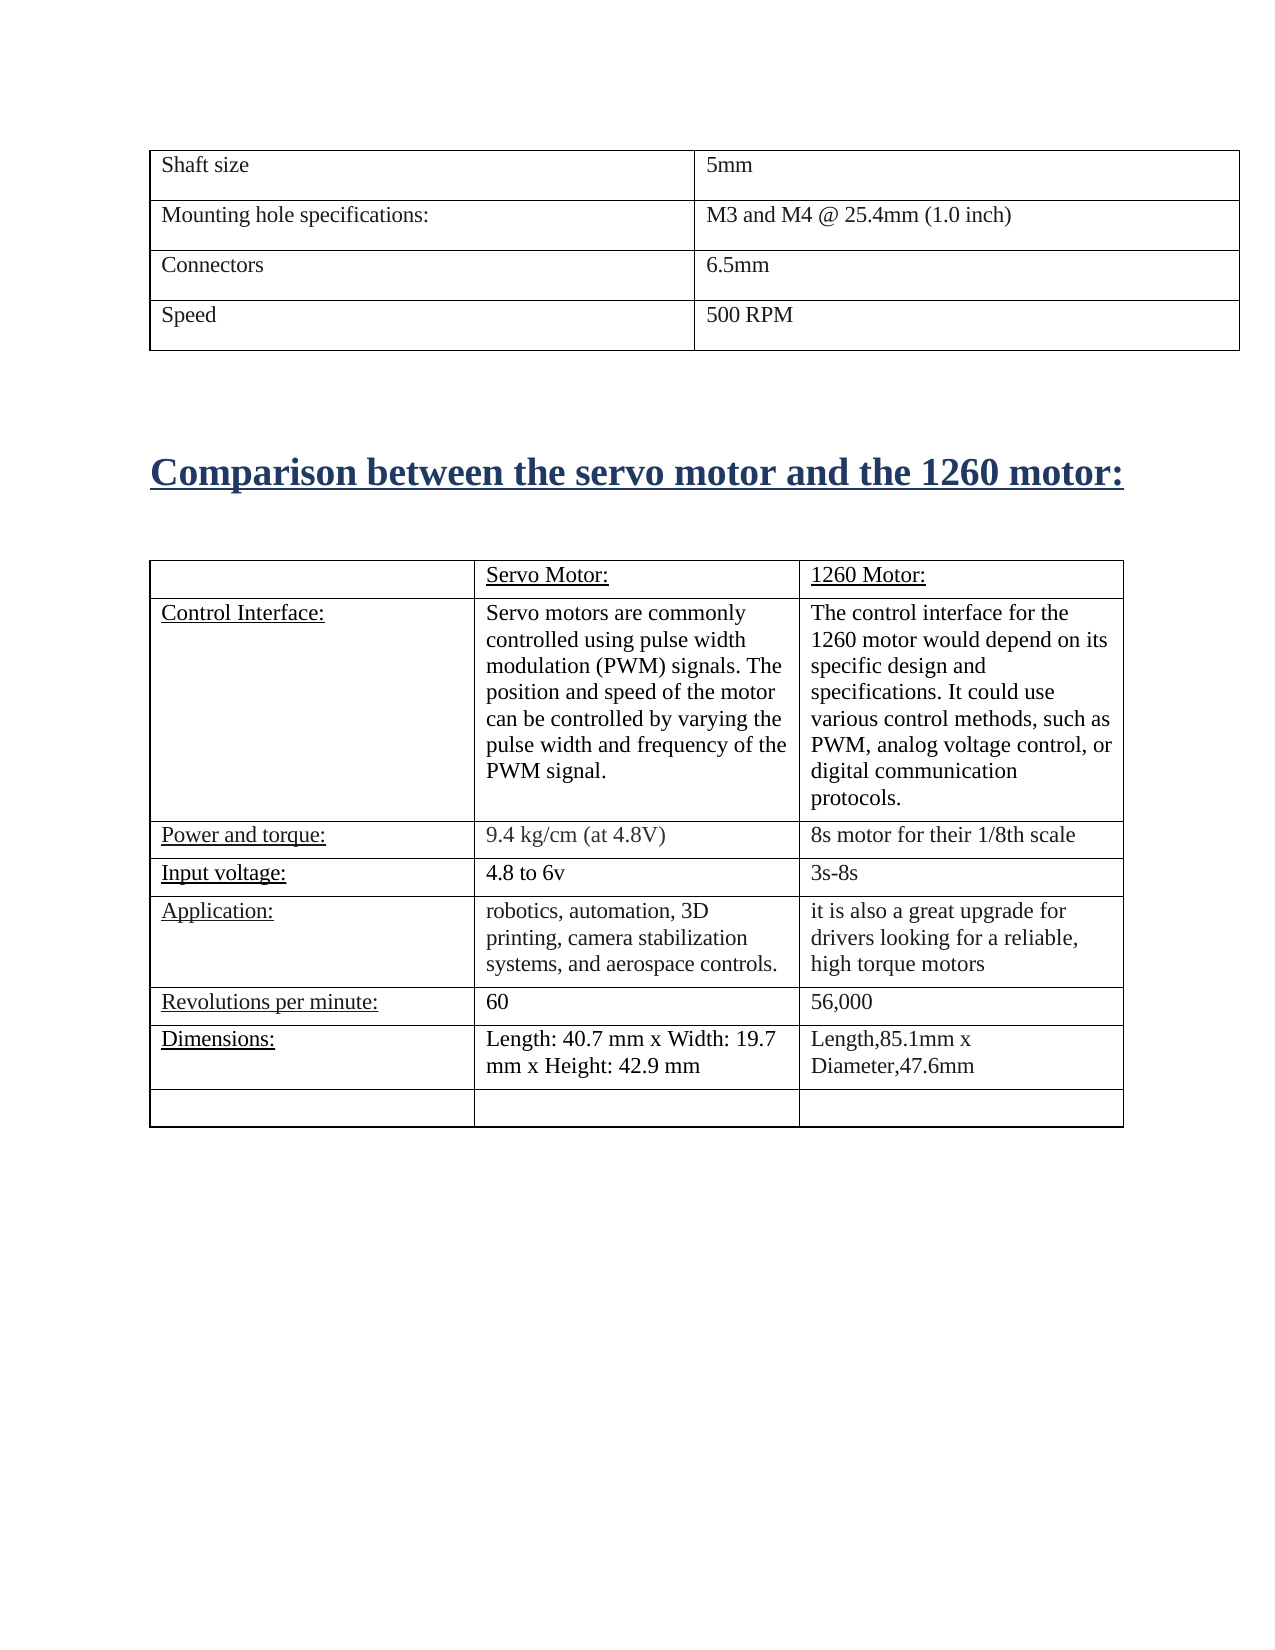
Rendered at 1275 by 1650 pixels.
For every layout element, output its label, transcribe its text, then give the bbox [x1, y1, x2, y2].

text [150, 490, 1125, 494]
table_cell [151, 1090, 474, 1126]
table_cell 56,000 [800, 988, 1123, 1024]
table_cell 5mm [695, 151, 1239, 200]
table_cell 8s motor for their 1/8th scale [800, 822, 1123, 858]
table_cell Dimensions: [151, 1026, 474, 1089]
table_cell 4.8 to 6v [475, 859, 799, 896]
table_cell it is also a great upgrade for drivers looking for a reliable, high torque motors [800, 897, 1123, 987]
table_cell Shaft size [151, 151, 694, 200]
table_cell Input voltage: [151, 859, 474, 896]
table_cell 6.5mm [695, 251, 1239, 300]
table_cell 500 RPM [695, 301, 1239, 350]
table_cell Length: 40.7 mm x Width: 19.7 mm x Height: 42.9 mm [475, 1026, 799, 1089]
table_cell Mounting hole specifications: [151, 201, 694, 250]
table_cell [800, 1090, 1123, 1126]
text Comparison between the servo motor and the 1260 motor: [150, 448, 1125, 488]
table_header Servo Motor: [475, 561, 799, 598]
table_header 1260 Motor: [800, 561, 1123, 598]
table_cell Connectors [151, 251, 694, 300]
table_cell 9.4 kg/cm (at 4.8V) [475, 822, 799, 858]
table_cell robotics, automation, 3D printing, camera stabilization systems, and aerospace controls. [475, 897, 799, 987]
table_cell 60 [475, 988, 799, 1024]
table_cell M3 and M4 @ 25.4mm (1.0 inch) [695, 201, 1239, 250]
table_cell Power and torque: [151, 822, 474, 858]
table_cell Control Interface: [151, 599, 474, 821]
table_cell Servo motors are commonly controlled using pulse width modulation (PWM) signals. The position and speed of the motor can be controlled by varying the pulse width and frequency of the PWM signal. [475, 599, 799, 821]
table_cell Application: [151, 897, 474, 987]
table_cell Revolutions per minute: [151, 988, 474, 1024]
table_cell 3s-8s [800, 859, 1123, 896]
table_cell [475, 1090, 799, 1126]
table_cell Speed [151, 301, 694, 350]
table_cell The control interface for the 1260 motor would depend on its specific design and specifications. It could use various control methods, such as PWM, analog voltage control, or digital communication protocols. [800, 599, 1123, 821]
table_cell Length,85.1mm x Diameter,47.6mm [800, 1026, 1123, 1089]
table_header [151, 561, 474, 598]
